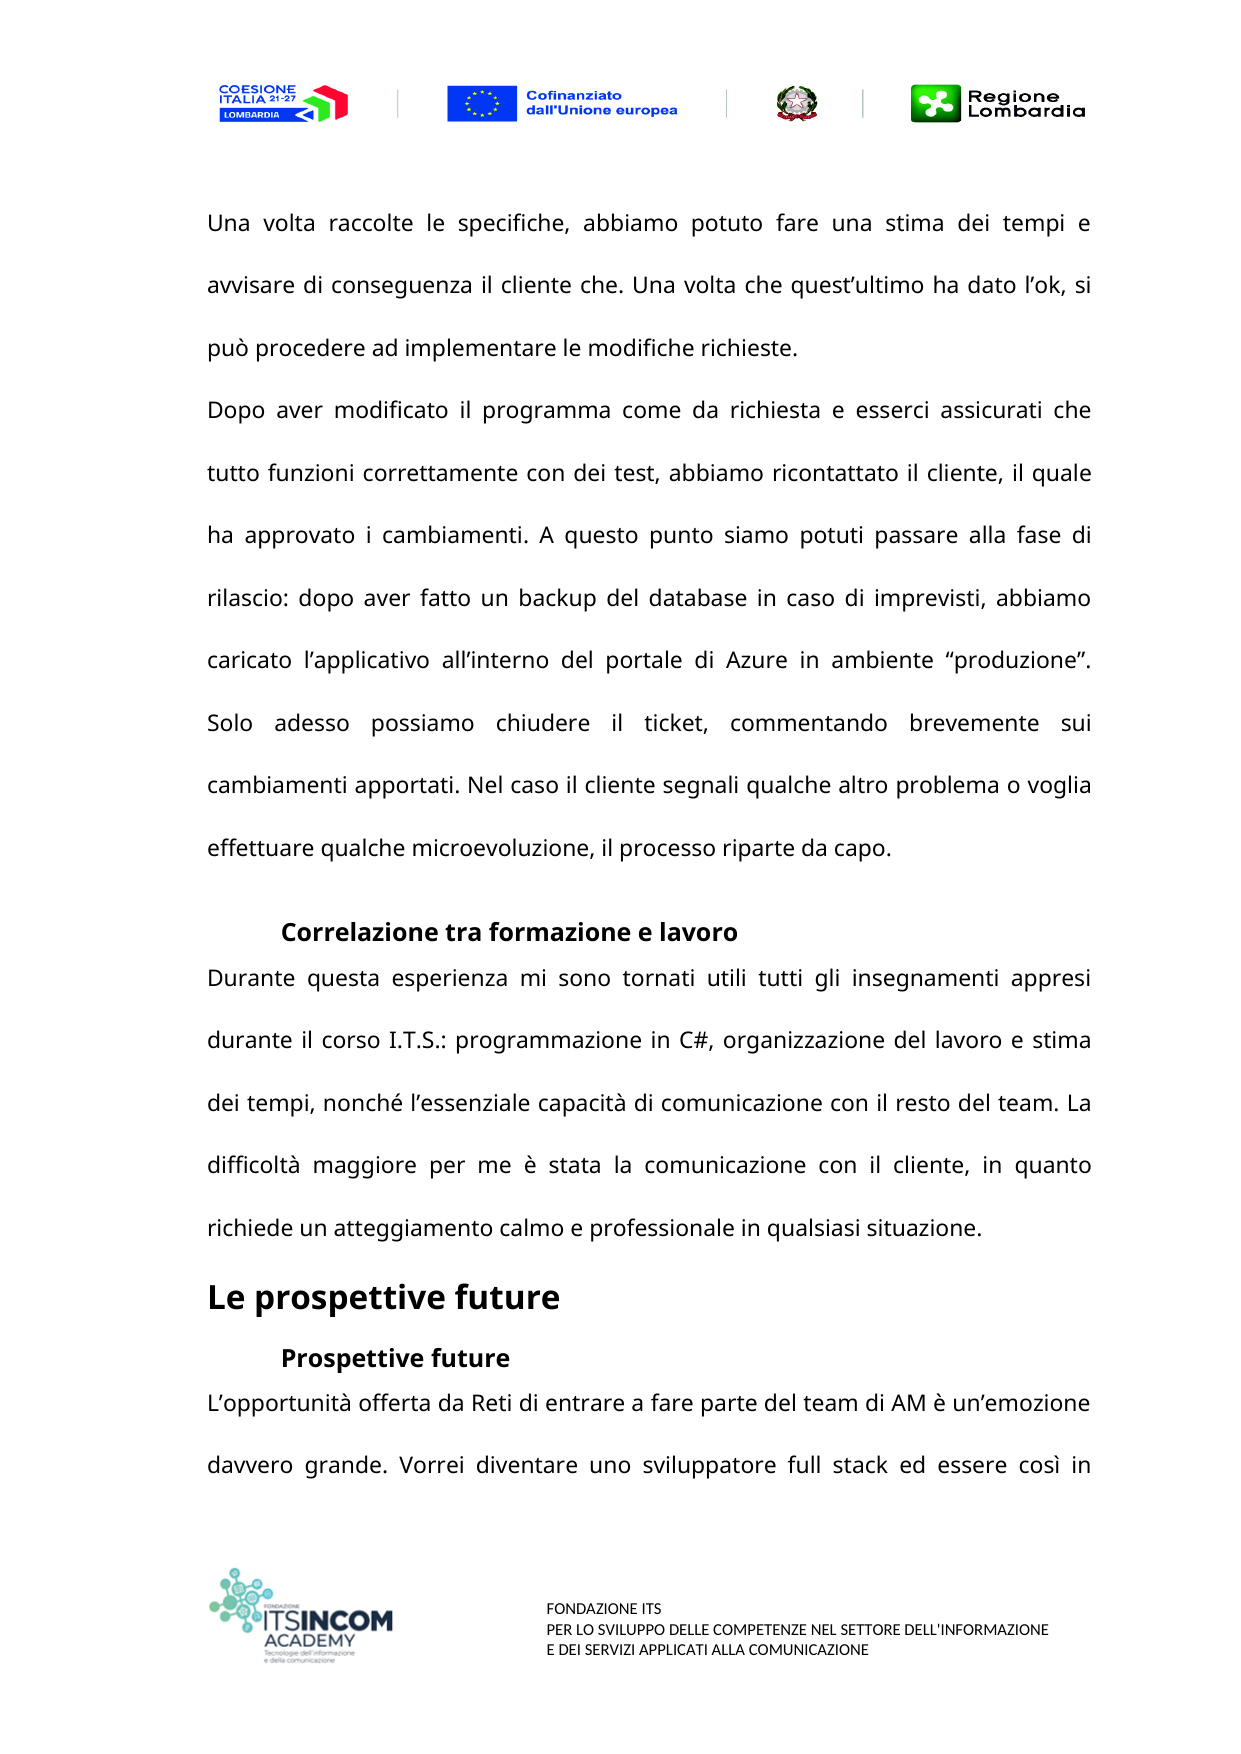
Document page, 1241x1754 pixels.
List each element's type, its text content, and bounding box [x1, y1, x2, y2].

subtitle Prospettive future [207, 1340, 1092, 1374]
text Dopo aver modificato il programma come da richiesta e esserci assicurati che tutto funzioni correttamente con dei test, abbiamo ricontattato il cliente, il quale ha approvato i cambiamenti. A questo punto siamo potuti passare alla fase di rilascio: dopo aver fatto un backup del database in caso di imprevisti, abbiamo caricato l’applicativo all’interno del portale di Azure in ambiente “produzione”. Solo adesso possiamo chiudere il ticket, commentando brevemente sui cambiamenti apportati. Nel caso il cliente segnali qualche altro problema o voglia effettuare qualche microevoluzione, il processo riparte da capo. [207, 394, 1092, 863]
text Una volta raccolte le specifiche, abbiamo potuto fare una stima dei tempi e avvisare di conseguenza il cliente che. Una volta che quest’ultimo ha dato l’ok, si può procedere ad implementare le modifiche richieste. [207, 207, 1092, 363]
picture [206, 1566, 395, 1666]
picture [177, 67, 1122, 141]
subtitle Correlazione tra formazione e lavoro [207, 915, 1092, 949]
text L’opportunità offerta da Reti di entrare a fare parte del team di AM è un’emozione davvero grande. Vorrei diventare uno sviluppatore full stack ed essere così in [207, 1387, 1092, 1481]
text Durante questa esperienza mi sono tornati utili tutti gli insegnamenti appresi durante il corso I.T.S.: programmazione in C#, organizzazione del lavoro e stima dei tempi, nonché l’essenziale capacità di comunicazione con il resto del team. La difficoltà maggiore per me è stata la comunicazione con il cliente, in quanto richiede un atteggiamento calmo e professionale in qualsiasi situazione. [207, 962, 1092, 1243]
subtitle Le prospettive future [207, 1274, 1092, 1319]
